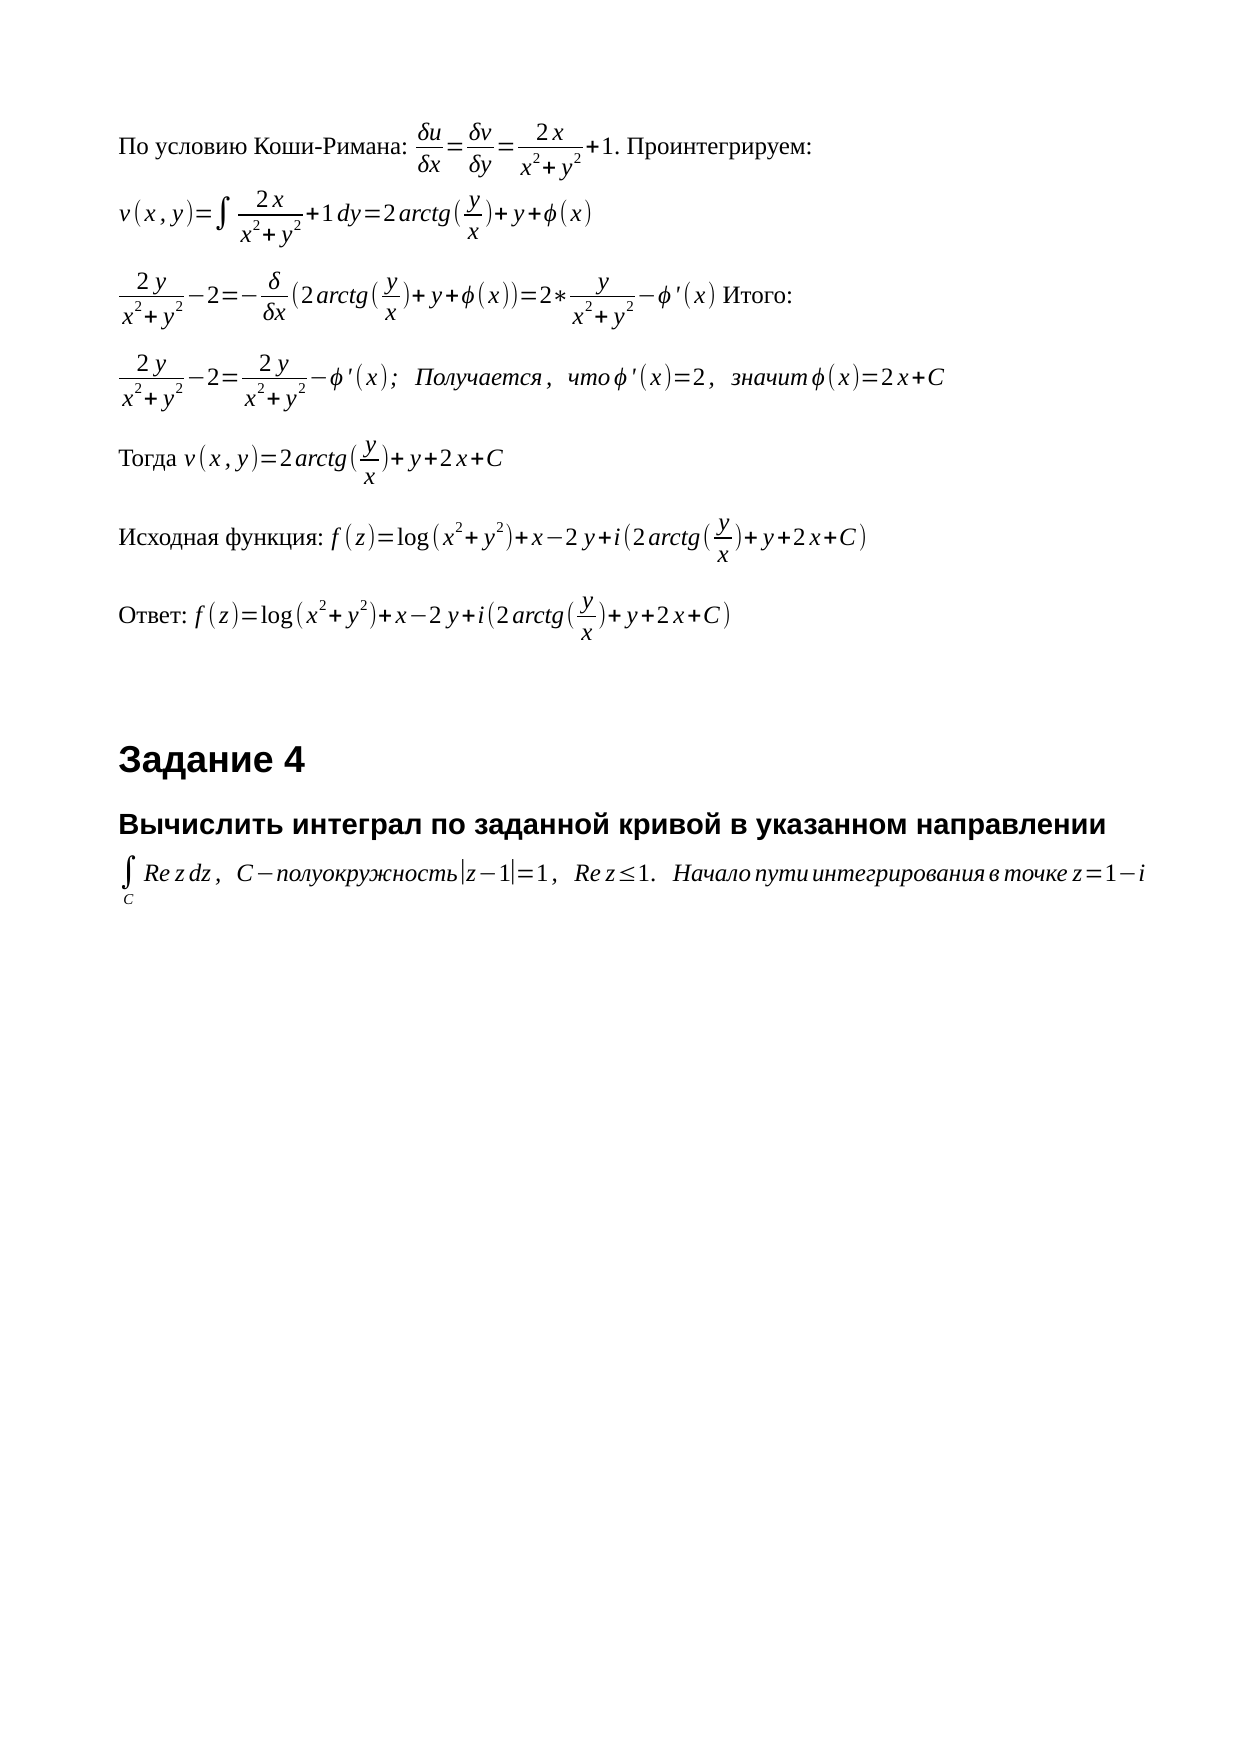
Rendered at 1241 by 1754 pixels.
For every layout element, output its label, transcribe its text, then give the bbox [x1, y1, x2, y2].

text По условию Коши-Римана: . Проинтегрируем: [118, 118, 1122, 248]
text Тогда [118, 430, 1122, 489]
subtitle Вычислить интеграл по заданной кривой в указанном направлении [118, 807, 1122, 841]
text Итого: [118, 267, 1122, 330]
text Ответ: [118, 586, 1122, 646]
text Исходная функция: [118, 508, 1122, 568]
subtitle Задание 4 [118, 737, 1122, 780]
